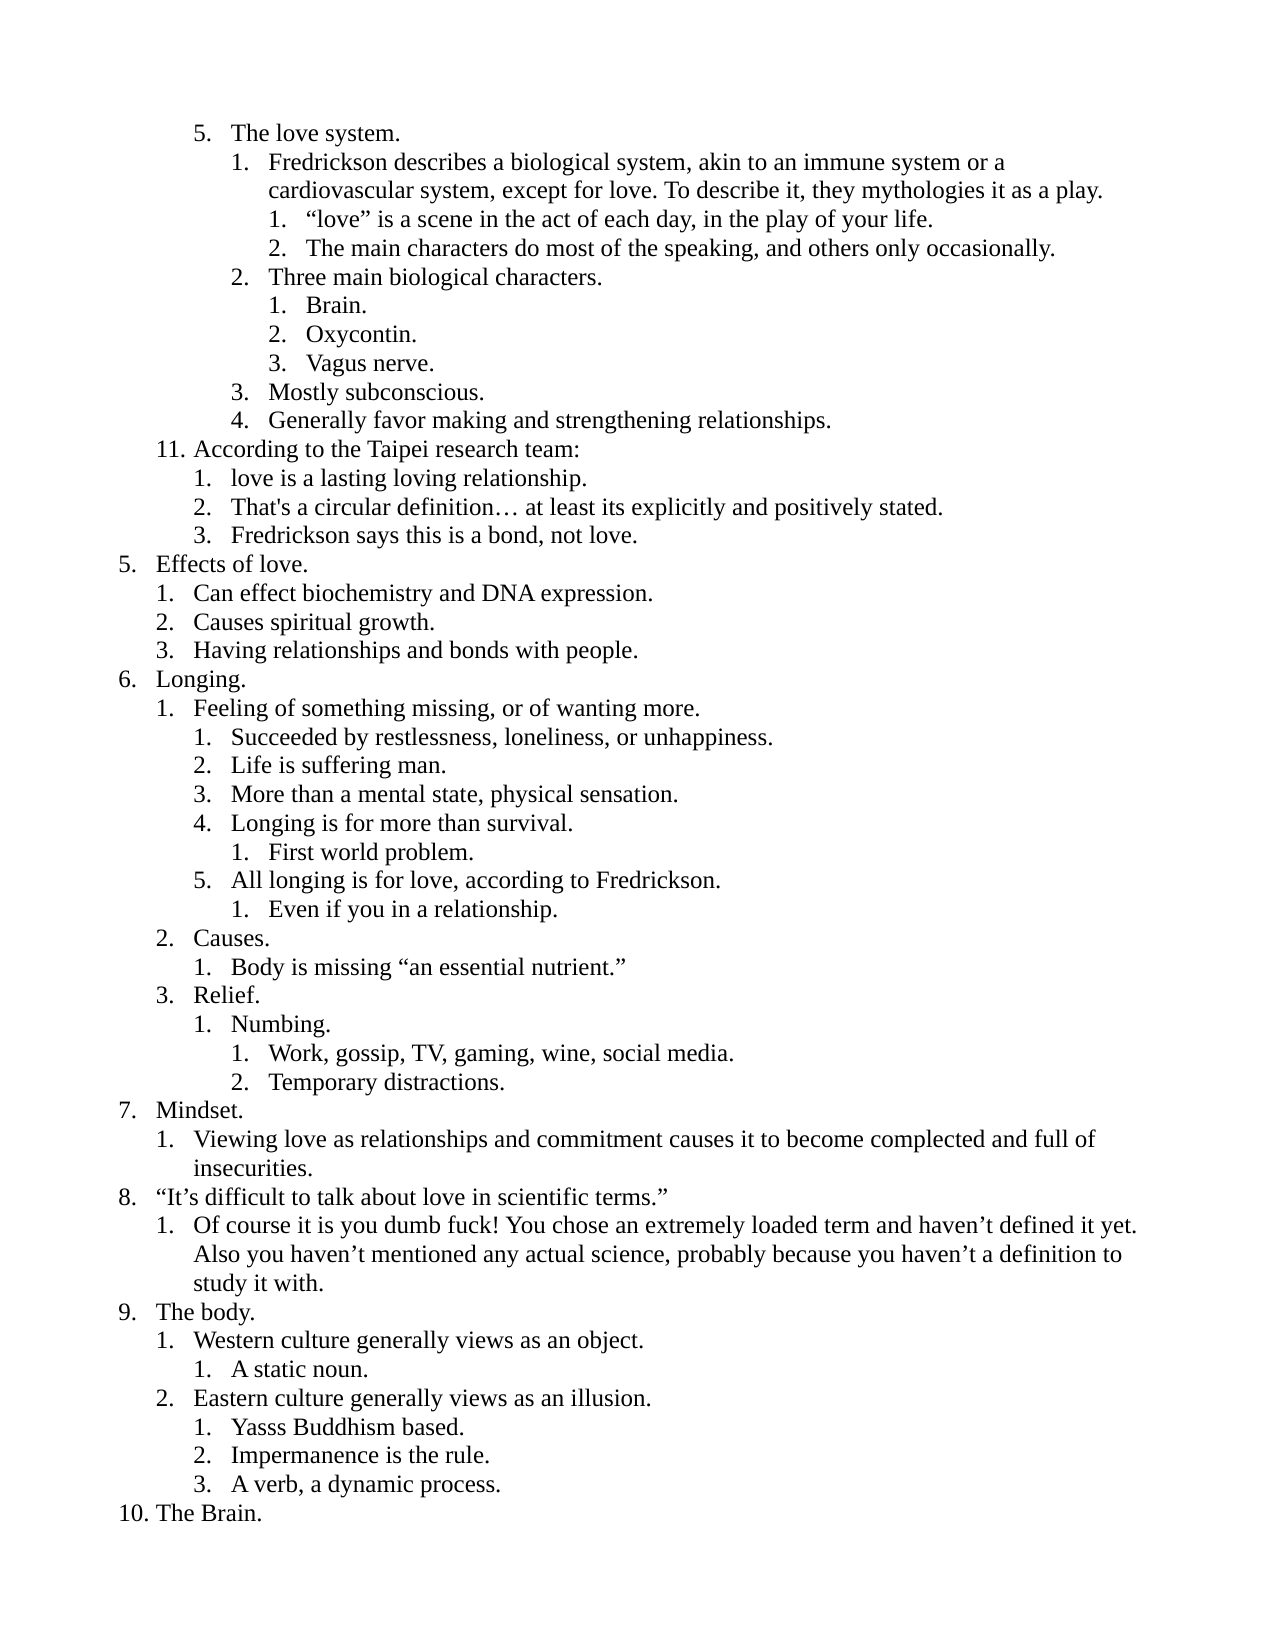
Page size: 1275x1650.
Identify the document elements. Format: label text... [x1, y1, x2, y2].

list Vagus nerve. [268, 348, 1157, 377]
list Generally favor making and strengthening relationships. [231, 406, 1157, 434]
list Having relationships and bonds with people. [156, 636, 1157, 664]
list Impermanence is the rule. [193, 1441, 1157, 1469]
list Eastern culture generally views as an illusion. [156, 1383, 1157, 1412]
list The love system. [193, 118, 1157, 147]
list Can effect biochemistry and DNA expression. [156, 578, 1157, 607]
list First world problem. [231, 837, 1157, 866]
list Causes. [156, 923, 1157, 952]
list Fredrickson describes a biological system, akin to an immune system or a cardiovascular system, except for love. To describe it, they mythologies it as a play. [231, 147, 1157, 204]
list Mindset. [118, 1096, 1157, 1124]
list Temporary distractions. [231, 1067, 1157, 1096]
list Succeeded by restlessness, loneliness, or unhappiness. [193, 722, 1157, 751]
list The main characters do most of the speaking, and others only occasionally. [268, 233, 1157, 262]
list Fredrickson says this is a bond, not love. [193, 521, 1157, 549]
list Brain. [268, 291, 1157, 319]
list More than a mental state, physical sensation. [193, 779, 1157, 808]
list “It’s difficult to talk about love in scientific terms.” [118, 1182, 1157, 1211]
list Life is suffering man. [193, 751, 1157, 779]
list The Brain. [118, 1498, 1157, 1527]
list Yasss Buddhism based. [193, 1412, 1157, 1441]
list “love” is a scene in the act of each day, in the play of your life. [268, 204, 1157, 233]
list The body. [118, 1297, 1157, 1326]
list Work, gossip, TV, gaming, wine, social media. [231, 1038, 1157, 1067]
list Longing. [118, 664, 1157, 693]
list Viewing love as relationships and commitment causes it to become complected and full of insecurities. [156, 1124, 1157, 1182]
list Causes spiritual growth. [156, 607, 1157, 636]
list Numbing. [193, 1009, 1157, 1038]
list Feeling of something missing, or of wanting more. [156, 693, 1157, 722]
list That's a circular definition… at least its explicitly and positively stated. [193, 492, 1157, 521]
list love is a lasting loving relationship. [193, 463, 1157, 492]
list Effects of love. [118, 549, 1157, 578]
list According to the Taipei research team: [156, 434, 1157, 463]
list Body is missing “an essential nutrient.” [193, 952, 1157, 981]
list All longing is for love, according to Fredrickson. [193, 866, 1157, 894]
list A static noun. [193, 1354, 1157, 1383]
list Three main biological characters. [231, 262, 1157, 291]
list Of course it is you dumb fuck! You chose an extremely loaded term and haven’t defined it yet. Also you haven’t mentioned any actual science, probably because you haven’t a definition to study it with. [156, 1211, 1157, 1297]
list Even if you in a relationship. [231, 894, 1157, 923]
list Longing is for more than survival. [193, 808, 1157, 837]
list A verb, a dynamic process. [193, 1469, 1157, 1498]
list Oxycontin. [268, 319, 1157, 348]
list Western culture generally views as an object. [156, 1326, 1157, 1354]
list Relief. [156, 981, 1157, 1009]
list Mostly subconscious. [231, 377, 1157, 406]
